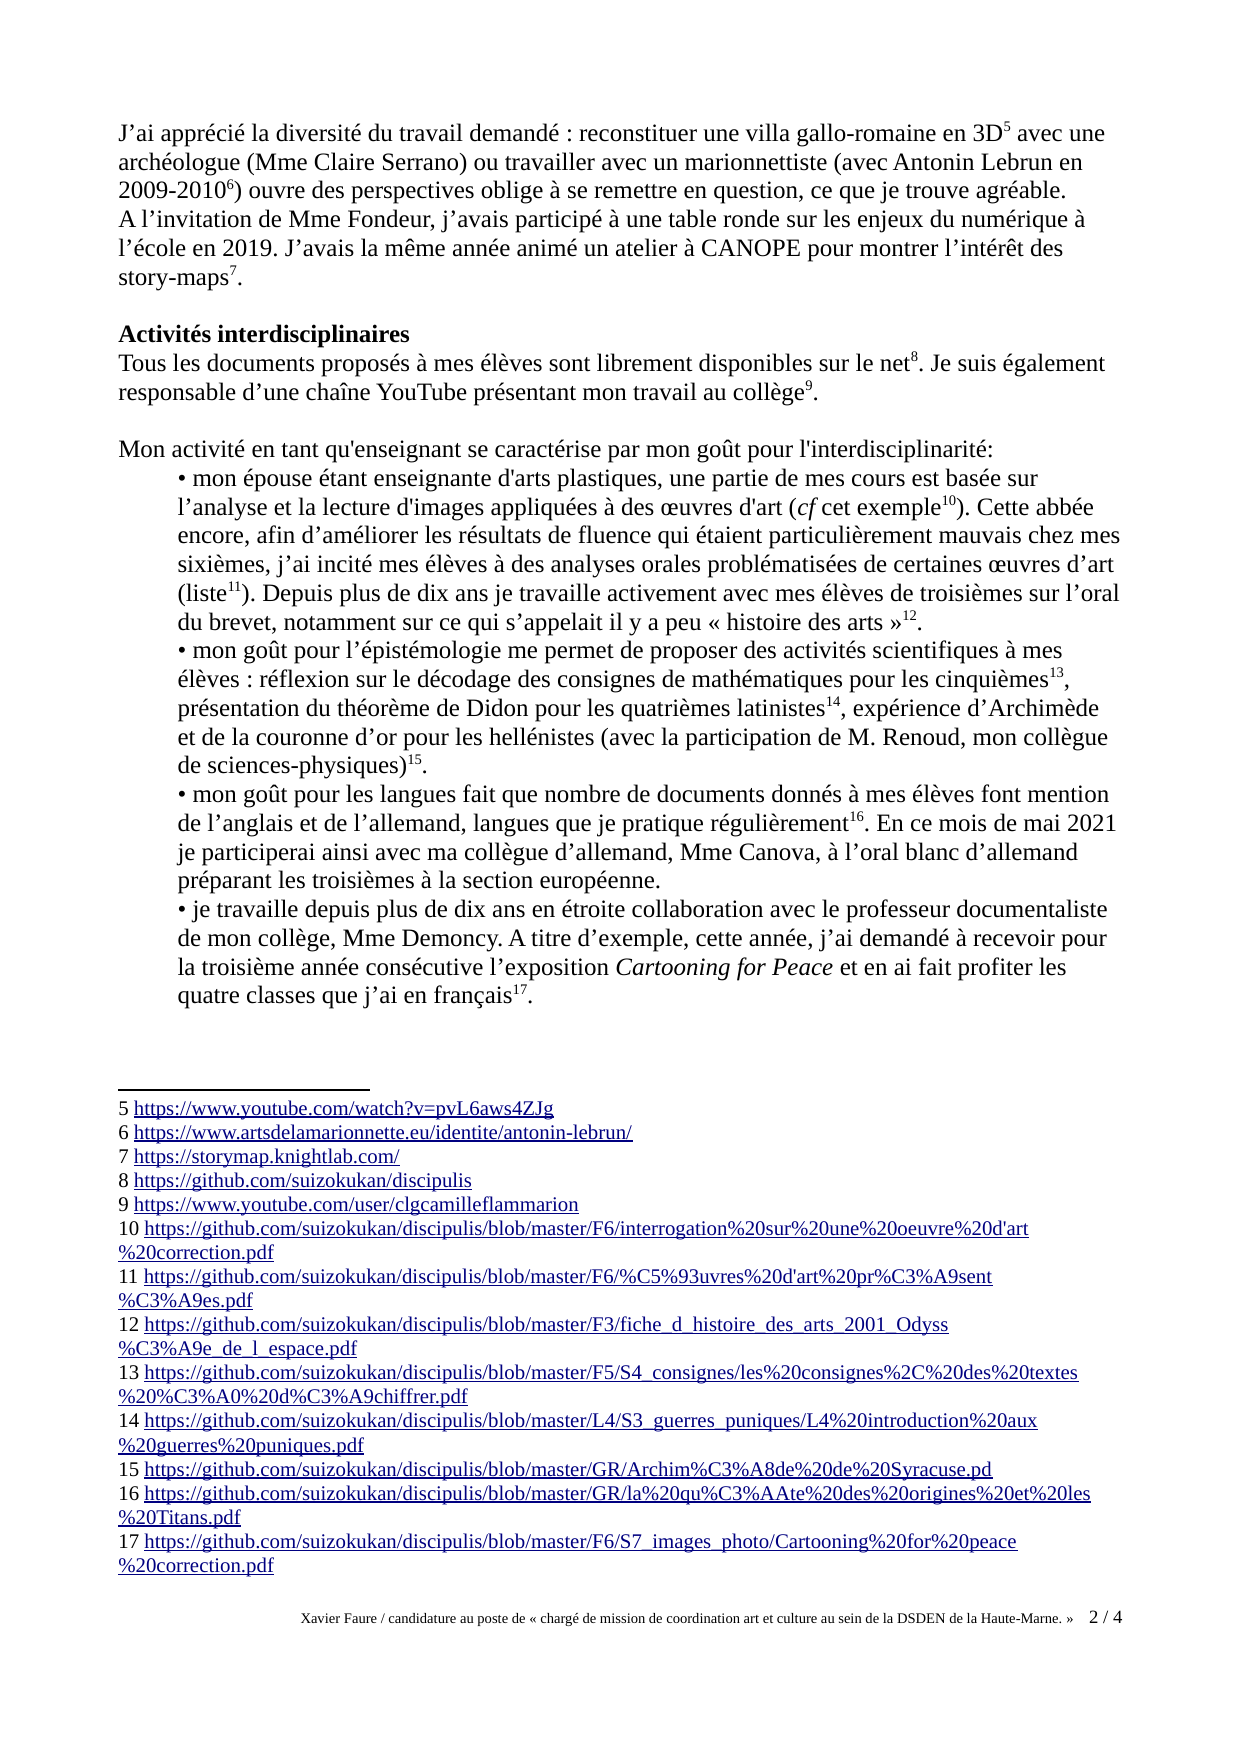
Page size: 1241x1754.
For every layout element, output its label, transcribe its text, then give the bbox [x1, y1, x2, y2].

text • mon goût pour l’épistémologie me permet de proposer des activités scientifiques à mes élèves : réflexion sur le décodage des consignes de mathématiques pour les cinquièmes, présentation du théorème de Didon pour les quatrièmes latinistes, expérience d’Archimède et de la couronne d’or pour les hellénistes (avec la participation de M. Renoud, mon collègue de sciences-physiques). [177, 636, 1122, 779]
text https://www.youtube.com/watch?v=pvL6aws4ZJg [118, 1096, 1122, 1120]
text https://github.com/suizokukan/discipulis/blob/master/F6/S7_images_photo/Cartooning%20for%20peace%20correction.pdf [118, 1529, 1122, 1577]
text https://github.com/suizokukan/discipulis/blob/master/F6/interrogation%20sur%20une%20oeuvre%20d'art%20correction.pdf [118, 1216, 1122, 1264]
text https://www.youtube.com/user/clgcamilleflammarion [118, 1192, 1122, 1216]
text • mon goût pour les langues fait que nombre de documents donnés à mes élèves font mention de l’anglais et de l’allemand, langues que je pratique régulièrement. En ce mois de mai 2021 je participerai ainsi avec ma collègue d’allemand, Mme Canova, à l’oral blanc d’allemand préparant les troisièmes à la section européenne. [177, 779, 1122, 894]
text https://www.artsdelamarionnette.eu/identite/antonin-lebrun/ [118, 1120, 1122, 1144]
text https://github.com/suizokukan/discipulis/blob/master/F6/%C5%93uvres%20d'art%20pr%C3%A9sent%C3%A9es.pdf [118, 1264, 1122, 1312]
text https://github.com/suizokukan/discipulis/blob/master/GR/la%20qu%C3%AAte%20des%20origines%20et%20les%20Titans.pdf [118, 1481, 1122, 1529]
text Activités interdisciplinaires [118, 319, 1122, 348]
text https://github.com/suizokukan/discipulis/blob/master/GR/Archim%C3%A8de%20de%20Syracuse.pd [118, 1457, 1122, 1481]
text https://github.com/suizokukan/discipulis [118, 1168, 1122, 1192]
text https://github.com/suizokukan/discipulis/blob/master/F5/S4_consignes/les%20consignes%2C%20des%20textes%20%C3%A0%20d%C3%A9chiffrer.pdf [118, 1360, 1122, 1408]
text https://github.com/suizokukan/discipulis/blob/master/F3/fiche_d_histoire_des_arts_2001_Odyss%C3%A9e_de_l_espace.pdf [118, 1312, 1122, 1360]
text Tous les documents proposés à mes élèves sont librement disponibles sur le net. Je suis également responsable d’une chaîne YouTube présentant mon travail au collège. [118, 348, 1122, 406]
text https://storymap.knightlab.com/ [118, 1144, 1122, 1168]
text A l’invitation de Mme Fondeur, j’avais participé à une table ronde sur les enjeux du numérique à l’école en 2019. J’avais la même année animé un atelier à CANOPE pour montrer l’intérêt des story-maps. [118, 204, 1122, 291]
text • je travaille depuis plus de dix ans en étroite collaboration avec le professeur documentaliste de mon collège, Mme Demoncy. A titre d’exemple, cette année, j’ai demandé à recevoir pour la troisième année consécutive l’exposition Cartooning for Peace et en ai fait profiter les quatre classes que j’ai en français. [177, 894, 1122, 1009]
text • mon épouse étant enseignante d'arts plastiques, une partie de mes cours est basée sur l’analyse et la lecture d'images appliquées à des œuvres d'art (cf cet exemple). Cette abbée encore, afin d’améliorer les résultats de fluence qui étaient particulièrement mauvais chez mes sixièmes, j’ai incité mes élèves à des analyses orales problématisées de certaines œuvres d’art (liste). Depuis plus de dix ans je travaille activement avec mes élèves de troisièmes sur l’oral du brevet, notamment sur ce qui s’appelait il y a peu « histoire des arts ». [177, 463, 1122, 636]
text https://github.com/suizokukan/discipulis/blob/master/L4/S3_guerres_puniques/L4%20introduction%20aux%20guerres%20puniques.pdf [118, 1408, 1122, 1457]
text J’ai apprécié la diversité du travail demandé : reconstituer une villa gallo-romaine en 3D avec une archéologue (Mme Claire Serrano) ou travailler avec un marionnettiste (avec Antonin Lebrun en 2009-2010) ouvre des perspectives oblige à se remettre en question, ce que je trouve agréable. [118, 118, 1122, 204]
text Mon activité en tant qu'enseignant se caractérise par mon goût pour l'interdisciplinarité: [118, 434, 1122, 463]
